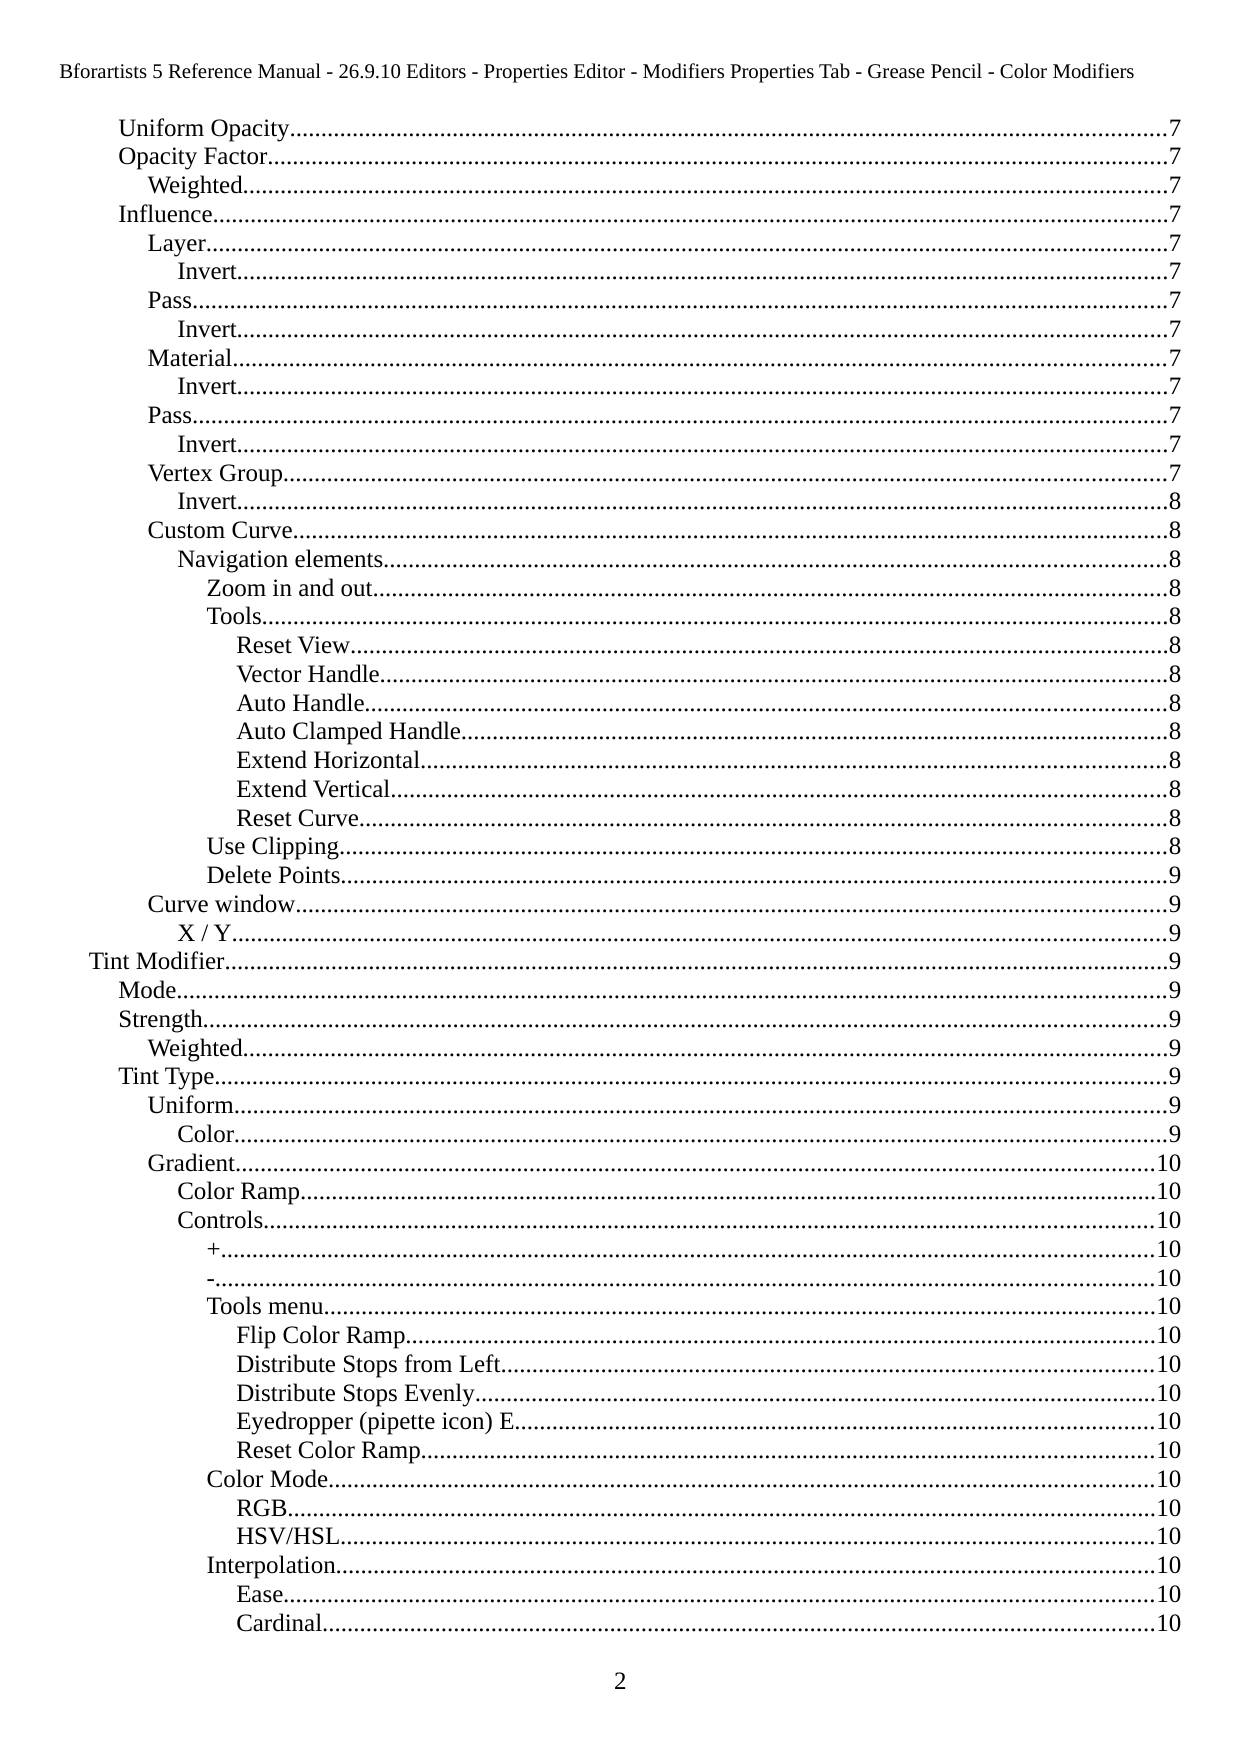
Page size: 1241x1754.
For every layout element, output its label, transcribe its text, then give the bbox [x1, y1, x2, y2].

text Color Mode 10 [206, 1464, 1181, 1493]
text Zoom in and out 8 [206, 573, 1181, 601]
text Opacity Factor 7 [118, 141, 1181, 170]
text X / Y 9 [177, 918, 1181, 946]
text Mode 9 [118, 975, 1181, 1004]
text Layer 7 [147, 228, 1181, 256]
text Uniform Opacity 7 [118, 113, 1181, 141]
text Distribute Stops Evenly 10 [236, 1378, 1181, 1406]
text Pass 7 [147, 285, 1181, 314]
text Invert 7 [177, 314, 1181, 343]
text Reset Curve 8 [236, 803, 1181, 831]
text Navigation elements 8 [177, 544, 1181, 573]
text - 10 [206, 1263, 1181, 1291]
text Material 7 [147, 343, 1181, 371]
text Color Ramp 10 [177, 1176, 1181, 1205]
text Weighted 9 [147, 1033, 1181, 1061]
text Auto Handle 8 [236, 688, 1181, 716]
text Distribute Stops from Left 10 [236, 1349, 1181, 1378]
text Delete Points 9 [206, 860, 1181, 889]
text Tools 8 [206, 601, 1181, 630]
text Invert 7 [177, 256, 1181, 285]
text Vertex Group 7 [147, 458, 1181, 486]
text Controls 10 [177, 1205, 1181, 1234]
text Extend Horizontal 8 [236, 745, 1181, 774]
text Weighted 7 [147, 170, 1181, 199]
text + 10 [206, 1234, 1181, 1263]
text Invert 7 [177, 371, 1181, 400]
text Reset Color Ramp 10 [236, 1435, 1181, 1464]
text Invert 8 [177, 486, 1181, 515]
text Influence 7 [118, 199, 1181, 228]
text Color 9 [177, 1119, 1181, 1148]
text Gradient 10 [147, 1148, 1181, 1176]
text Strength 9 [118, 1004, 1181, 1033]
text Vector Handle 8 [236, 659, 1181, 688]
text RGB 10 [236, 1493, 1181, 1521]
text Ease 10 [236, 1579, 1181, 1608]
text Eyedropper (pipette icon) E 10 [236, 1406, 1181, 1435]
text Tint Type 9 [118, 1061, 1181, 1090]
text Auto Clamped Handle 8 [236, 716, 1181, 745]
text Tools menu 10 [206, 1291, 1181, 1320]
text HSV/HSL 10 [236, 1521, 1181, 1550]
text Interpolation 10 [206, 1550, 1181, 1579]
text Invert 7 [177, 429, 1181, 458]
text Cardinal 10 [236, 1608, 1181, 1636]
text Reset View 8 [236, 630, 1181, 659]
text Use Clipping 8 [206, 831, 1181, 860]
text Tint Modifier 9 [88, 946, 1181, 975]
text Uniform 9 [147, 1090, 1181, 1119]
text Pass 7 [147, 400, 1181, 429]
text Flip Color Ramp 10 [236, 1320, 1181, 1349]
text Extend Vertical 8 [236, 774, 1181, 803]
text Curve window 9 [147, 889, 1181, 918]
text Custom Curve 8 [147, 515, 1181, 544]
